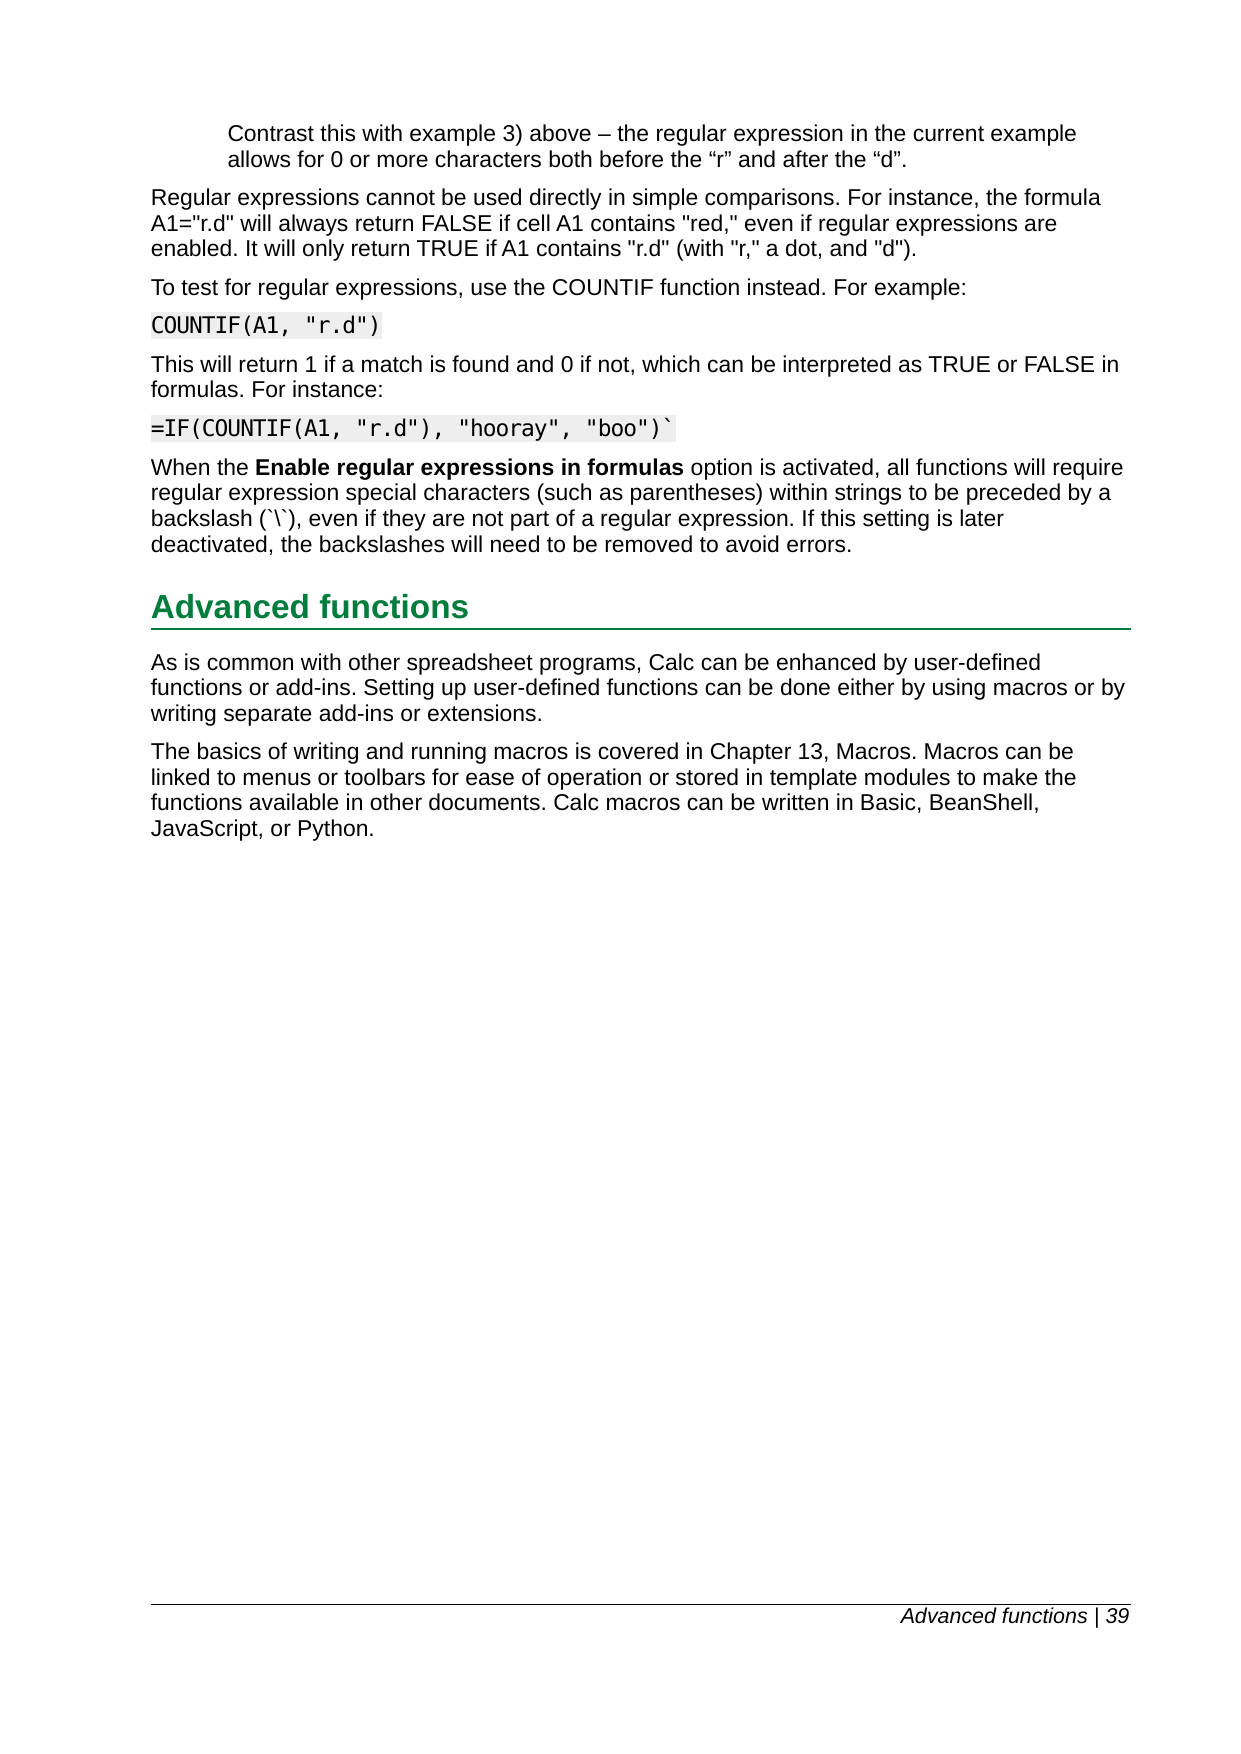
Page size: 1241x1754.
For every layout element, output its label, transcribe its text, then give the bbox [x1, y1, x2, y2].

text The basics of writing and running macros is covered in Chapter 13, Macros. Macros can be linked to menus or toolbars for ease of operation or stored in template modules to make the functions available in other documents. Calc macros can be written in Basic, BeanShell, JavaScript, or Python. [151, 739, 1131, 841]
text When the Enable regular expressions in formulas option is activated, all functions will require regular expression special characters (such as parentheses) within strings to be preceded by a backslash (`\`), even if they are not part of a regular expression. If this setting is later deactivated, the backslashes will need to be removed to avoid errors. [151, 454, 1131, 557]
text As is common with other spreadsheet programs, Calc can be enhanced by user-defined functions or add-ins. Setting up user-defined functions can be done either by using macros or by writing separate add-ins or extensions. [151, 649, 1131, 726]
text Regular expressions cannot be used directly in simple comparisons. For instance, the formula A1="r.d" will always return FALSE if cell A1 contains "red," even if regular expressions are enabled. It will only return TRUE if A1 contains "r.d" (with "r," a dot, and "d"). [151, 185, 1131, 262]
text To test for regular expressions, use the COUNTIF function instead. For example: [151, 274, 1131, 300]
subtitle Advanced functions [151, 588, 1131, 628]
text =IF(COUNTIF(A1, "r.d"), "hooray", "boo")` [676, 415, 1131, 442]
text This will return 1 if a match is found and 0 if not, which can be interpreted as TRUE or FALSE in formulas. For instance: [151, 351, 1131, 403]
list Contrast this with example 3) above – the regular expression in the current example allows for 0 or more characters both before the “r” and after the “d”. [227, 121, 1131, 172]
text COUNTIF(A1, "r.d") [382, 312, 1131, 339]
